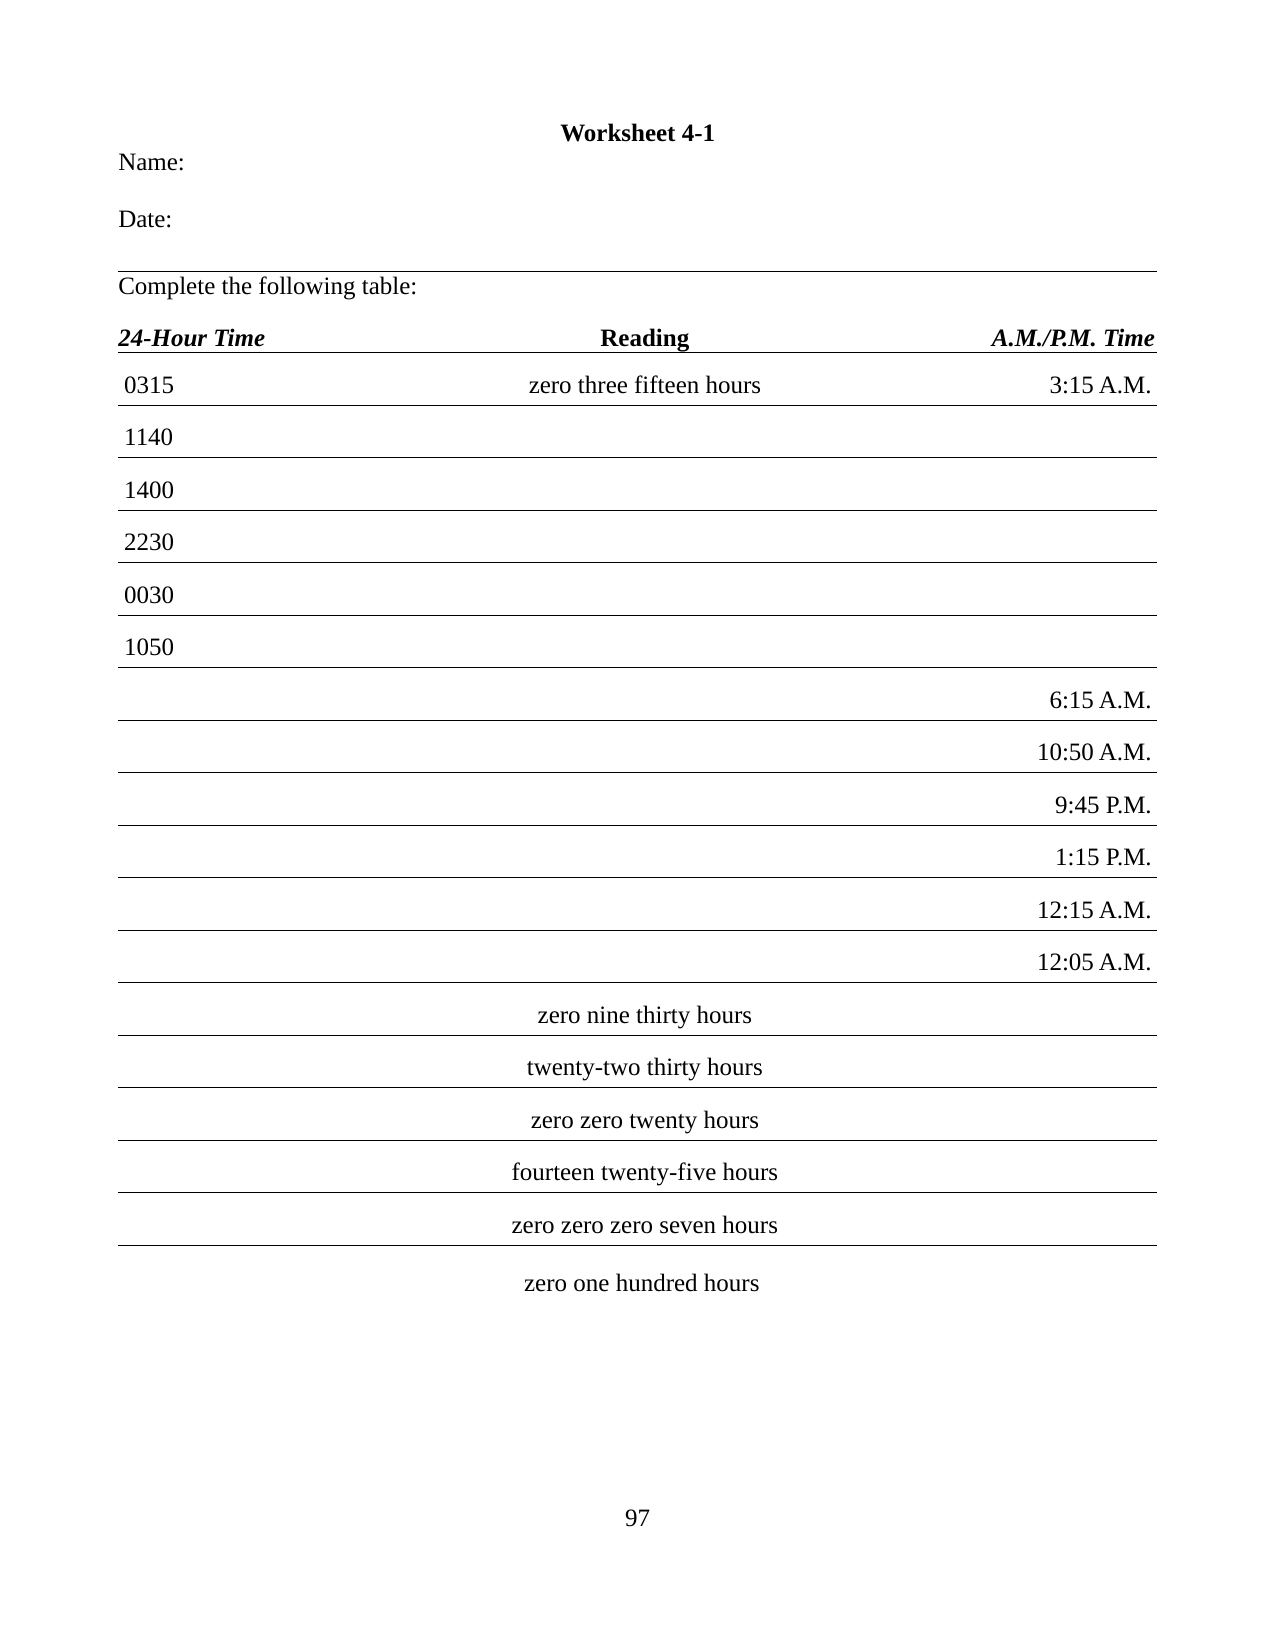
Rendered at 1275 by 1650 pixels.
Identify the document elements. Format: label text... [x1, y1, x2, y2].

table_cell 1140 [118, 406, 345, 457]
table_cell 10:50 A.M. [945, 721, 1157, 772]
table_cell [118, 773, 345, 824]
table_cell 12:05 A.M. [945, 931, 1157, 982]
table_cell [118, 826, 345, 877]
table_cell zero one hundred hours [345, 1246, 944, 1297]
table_cell [345, 878, 944, 929]
table_cell [945, 511, 1157, 562]
table_cell [945, 458, 1157, 509]
table_cell [118, 1246, 345, 1297]
table_header A.M./P.M. Time [945, 300, 1157, 352]
table_cell [118, 878, 345, 929]
table_cell zero nine thirty hours [345, 983, 944, 1034]
table_cell [945, 983, 1157, 1034]
table_cell [345, 563, 944, 614]
table_cell [945, 1036, 1157, 1087]
table_cell [345, 826, 944, 877]
table_cell [345, 616, 944, 667]
table_cell 1:15 P.M. [945, 826, 1157, 877]
table_header 24-Hour Time [118, 300, 345, 352]
table_cell [345, 721, 944, 772]
table_cell zero zero zero seven hours [345, 1193, 944, 1244]
table_cell fourteen twenty-five hours [345, 1141, 944, 1192]
table_cell zero zero twenty hours [345, 1088, 944, 1139]
table_cell 0315 [118, 353, 345, 404]
table_header Reading [345, 300, 944, 352]
table_cell [945, 1088, 1157, 1139]
table_cell twenty-two thirty hours [345, 1036, 944, 1087]
table_cell [945, 1141, 1157, 1192]
table_cell [945, 616, 1157, 667]
table_cell [118, 1141, 345, 1192]
table_cell 1050 [118, 616, 345, 667]
table_cell [118, 931, 345, 982]
table_cell [345, 511, 944, 562]
table_cell 9:45 P.M. [945, 773, 1157, 824]
table_cell 0030 [118, 563, 345, 614]
table_cell [118, 721, 345, 772]
table_cell zero three fifteen hours [345, 353, 944, 404]
table_cell [945, 406, 1157, 457]
table_cell [945, 563, 1157, 614]
table_cell 1400 [118, 458, 345, 509]
table_cell [118, 1193, 345, 1244]
text Worksheet 4-1 [118, 118, 1157, 147]
table_cell [345, 773, 944, 824]
text Complete the following table: [118, 272, 1157, 299]
table_cell [345, 458, 944, 509]
table_cell [118, 1088, 345, 1139]
table_cell 3:15 A.M. [945, 353, 1157, 404]
text Name: [118, 147, 1157, 176]
table_cell [345, 406, 944, 457]
table_cell [945, 1193, 1157, 1244]
table_cell [118, 668, 345, 719]
table_cell [945, 1246, 1157, 1297]
table_cell 6:15 A.M. [945, 668, 1157, 719]
table_cell 2230 [118, 511, 345, 562]
table_cell [345, 668, 944, 719]
text Date: [118, 204, 1157, 233]
table_cell 12:15 A.M. [945, 878, 1157, 929]
table_cell [345, 931, 944, 982]
table_cell [118, 1036, 345, 1087]
table_cell [118, 983, 345, 1034]
